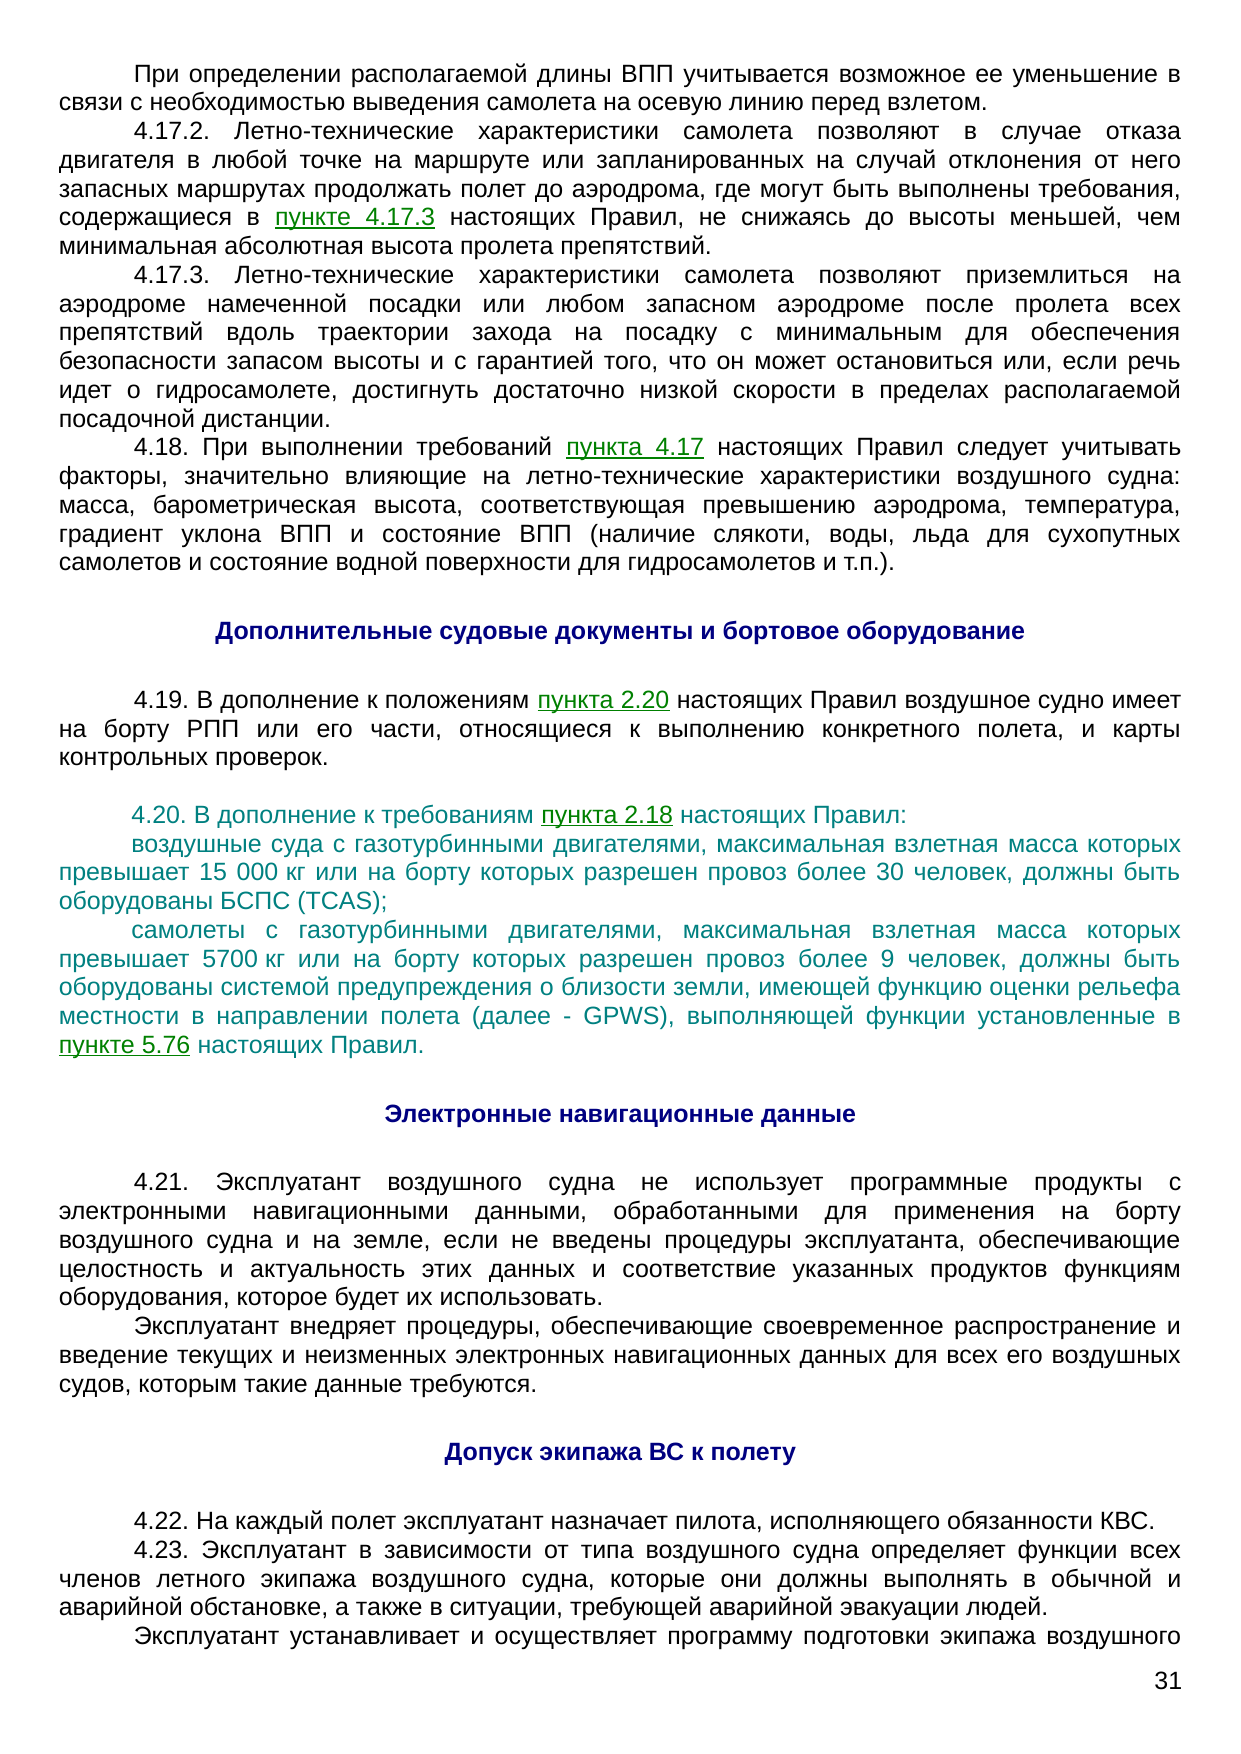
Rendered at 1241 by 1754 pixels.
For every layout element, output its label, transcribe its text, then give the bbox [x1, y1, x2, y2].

text 4.21. Эксплуатант воздушного судна не использует программные продукты с электронными навигационными данными, обработанными для применения на борту воздушного судна и на земле, если не введены процедуры эксплуатанта, обеспечивающие целостность и актуальность этих данных и соответствие указанных продуктов функциям оборудования, которое будет их использовать. [58, 1167, 1182, 1311]
text При определении располагаемой длины ВПП учитывается возможное ее уменьшение в связи с необходимостью выведения самолета на осевую линию перед взлетом. [58, 58, 1182, 116]
text 4.18. При выполнении требований пункта 4.17 настоящих Правил следует учитывать факторы, значительно влияющие на летно-технические характеристики воздушного судна: масса, барометрическая высота, соответствующая превышению аэродрома, температура, градиент уклона ВПП и состояние ВПП (наличие слякоти, воды, льда для сухопутных самолетов и состояние водной поверхности для гидросамолетов и т.п.). [58, 432, 1182, 576]
text воздушные суда с газотурбинными двигателями, максимальная взлетная масса которых превышает 15 000 кг или на борту которых разрешен провоз более 30 человек, должны быть оборудованы БСПС (TCAS); [58, 828, 1182, 915]
subtitle Дополнительные судовые документы и бортовое оборудование [58, 616, 1182, 645]
text Эксплуатант внедряет процедуры, обеспечивающие своевременное распространение и введение текущих и неизменных электронных навигационных данных для всех его воздушных судов, которым такие данные требуются. [58, 1311, 1182, 1397]
text 4.17.3. Летно-технические характеристики самолета позволяют приземлиться на аэродроме намеченной посадки или любом запасном аэродроме после пролета всех препятствий вдоль траектории захода на посадку с минимальным для обеспечения безопасности запасом высоты и с гарантией того, что он может остановиться или, если речь идет о гидросамолете, достигнуть достаточно низкой скорости в пределах располагаемой посадочной дистанции. [58, 260, 1182, 432]
text 4.20. В дополнение к требованиям пункта 2.18 настоящих Правил: [58, 800, 1182, 828]
subtitle Электронные навигационные данные [58, 1098, 1182, 1127]
subtitle Допуск экипажа ВС к полету [58, 1437, 1182, 1466]
text Эксплуатант устанавливает и осуществляет программу подготовки экипажа воздушного [58, 1621, 1182, 1650]
text 4.23. Эксплуатант в зависимости от типа воздушного судна определяет функции всех членов летного экипажа воздушного судна, которые они должны выполнять в обычной и аварийной обстановке, а также в ситуации, требующей аварийной эвакуации людей. [58, 1535, 1182, 1621]
text 4.19. В дополнение к положениям пункта 2.20 настоящих Правил воздушное судно имеет на борту РПП или его части, относящиеся к выполнению конкретного полета, и карты контрольных проверок. [58, 685, 1182, 771]
text самолеты с газотурбинными двигателями, максимальная взлетная масса которых превышает 5700 кг или на борту которых разрешен провоз более 9 человек, должны быть оборудованы системой предупреждения о близости земли, имеющей функцию оценки рельефа местности в направлении полета (далее - GPWS), выполняющей функции установленные в пункте 5.76 настоящих Правил. [58, 915, 1182, 1058]
text 4.22. На каждый полет эксплуатант назначает пилота, исполняющего обязанности КВС. [58, 1506, 1182, 1535]
text 4.17.2. Летно-технические характеристики самолета позволяют в случае отказа двигателя в любой точке на маршруте или запланированных на случай отклонения от него запасных маршрутах продолжать полет до аэродрома, где могут быть выполнены требования, содержащиеся в пункте 4.17.3 настоящих Правил, не снижаясь до высоты меньшей, чем минимальная абсолютная высота пролета препятствий. [58, 116, 1182, 260]
